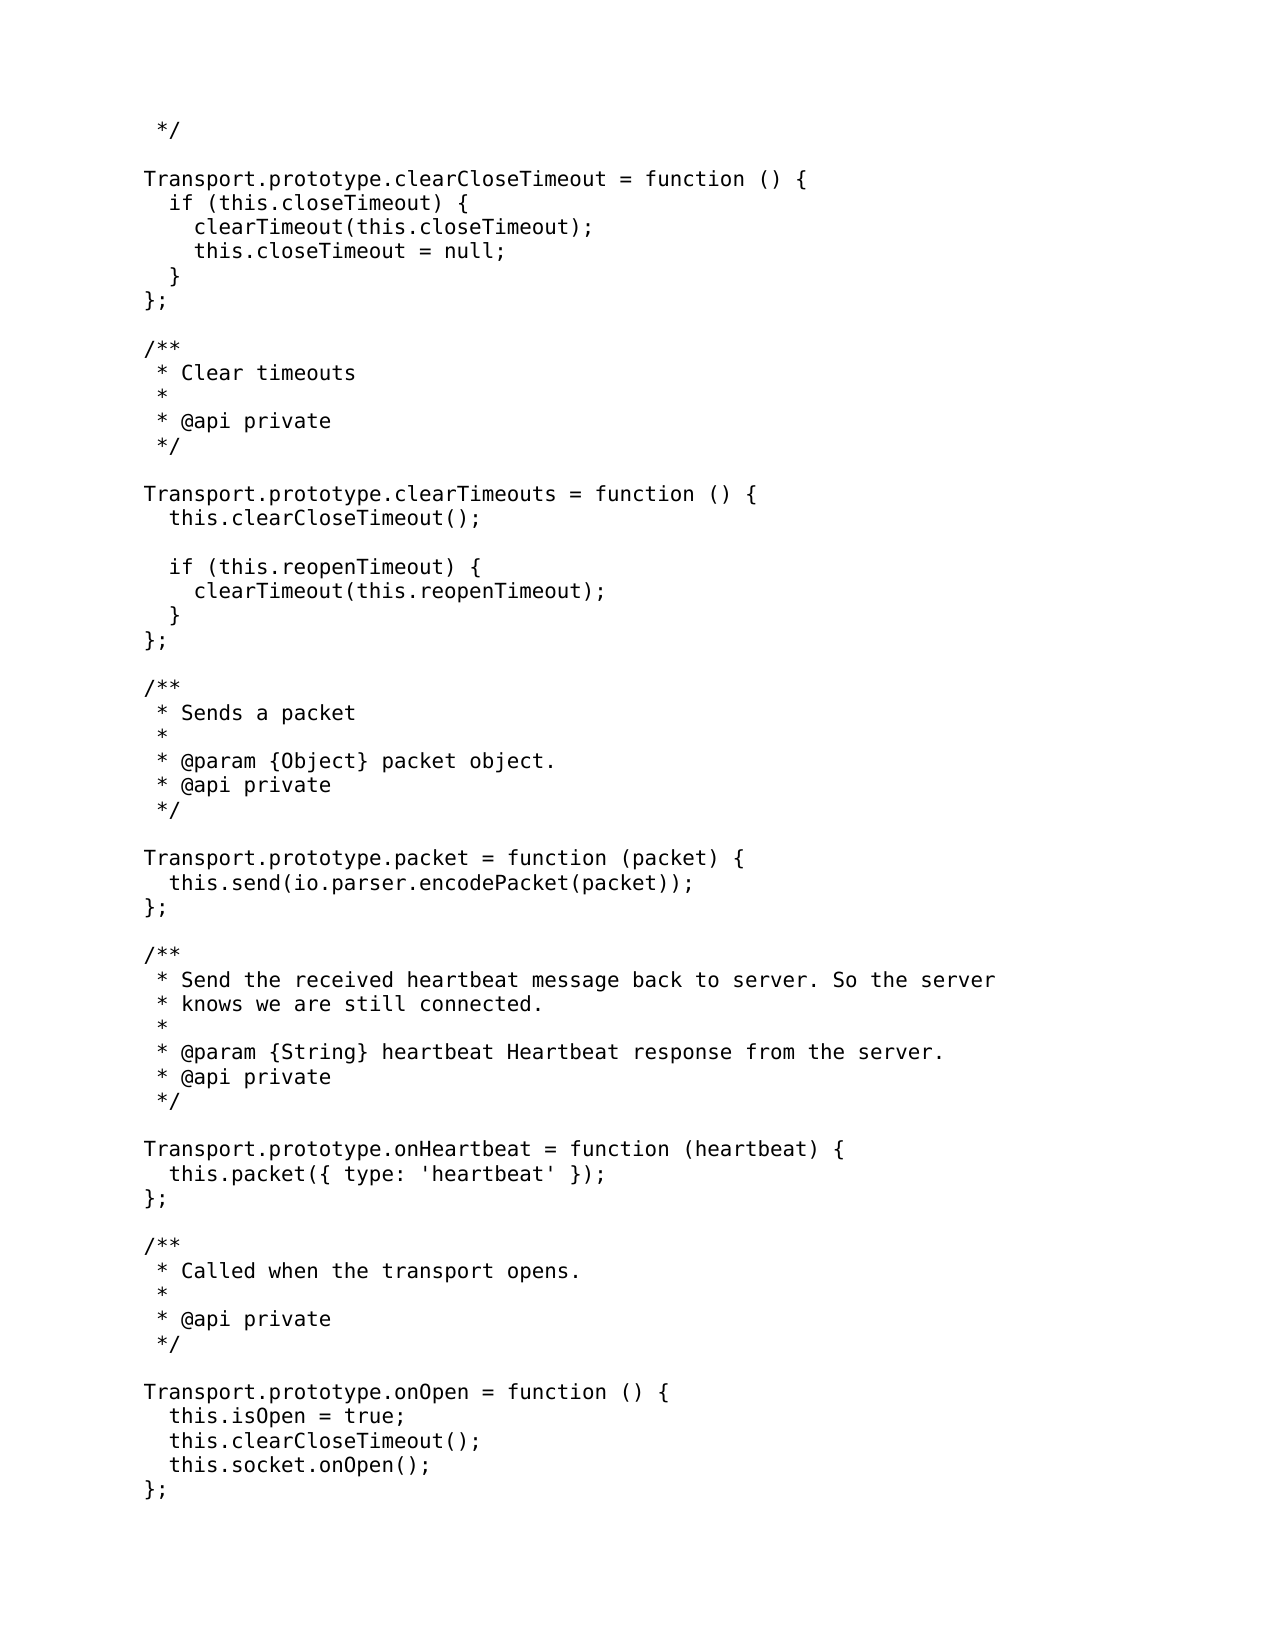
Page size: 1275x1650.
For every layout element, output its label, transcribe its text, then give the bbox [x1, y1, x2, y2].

text */ [118, 798, 1157, 822]
text }; [118, 1186, 1157, 1210]
text * @api private [118, 1065, 1157, 1089]
text this.clearCloseTimeout(); [118, 1429, 1157, 1453]
text this.isOpen = true; [118, 1404, 1157, 1429]
text this.clearCloseTimeout(); [118, 506, 1157, 531]
text /** [118, 337, 1157, 361]
text * Sends a packet [118, 701, 1157, 725]
text this.socket.onOpen(); [118, 1453, 1157, 1477]
text Transport.prototype.clearTimeouts = function () { [118, 482, 1157, 506]
text } [118, 264, 1157, 288]
text if (this.closeTimeout) { [118, 191, 1157, 215]
text }; [118, 628, 1157, 652]
text if (this.reopenTimeout) { [118, 555, 1157, 579]
text * @api private [118, 773, 1157, 798]
text Transport.prototype.onHeartbeat = function (heartbeat) { [118, 1137, 1157, 1162]
text Transport.prototype.onOpen = function () { [118, 1380, 1157, 1404]
text clearTimeout(this.closeTimeout); [118, 215, 1157, 239]
text Transport.prototype.clearCloseTimeout = function () { [118, 167, 1157, 191]
text * @api private [118, 409, 1157, 434]
text Transport.prototype.packet = function (packet) { [118, 846, 1157, 871]
text clearTimeout(this.reopenTimeout); [118, 579, 1157, 603]
text */ [118, 434, 1157, 458]
text * [118, 1283, 1157, 1307]
text * @api private [118, 1307, 1157, 1332]
text */ [118, 118, 1157, 142]
text */ [118, 1089, 1157, 1113]
text * Clear timeouts [118, 361, 1157, 385]
text * [118, 725, 1157, 749]
text */ [118, 1332, 1157, 1356]
text * Send the received heartbeat message back to server. So the server [118, 968, 1157, 992]
text * [118, 1016, 1157, 1040]
text /** [118, 676, 1157, 701]
text * knows we are still connected. [118, 992, 1157, 1016]
text }; [118, 288, 1157, 312]
text /** [118, 943, 1157, 968]
text this.packet({ type: 'heartbeat' }); [118, 1162, 1157, 1186]
text this.send(io.parser.encodePacket(packet)); [118, 871, 1157, 895]
text * [118, 385, 1157, 409]
text * Called when the transport opens. [118, 1259, 1157, 1283]
text }; [118, 895, 1157, 919]
text * @param {Object} packet object. [118, 749, 1157, 773]
text /** [118, 1234, 1157, 1259]
text this.closeTimeout = null; [118, 239, 1157, 264]
text * @param {String} heartbeat Heartbeat response from the server. [118, 1040, 1157, 1065]
text }; [118, 1477, 1157, 1502]
text } [118, 603, 1157, 628]
